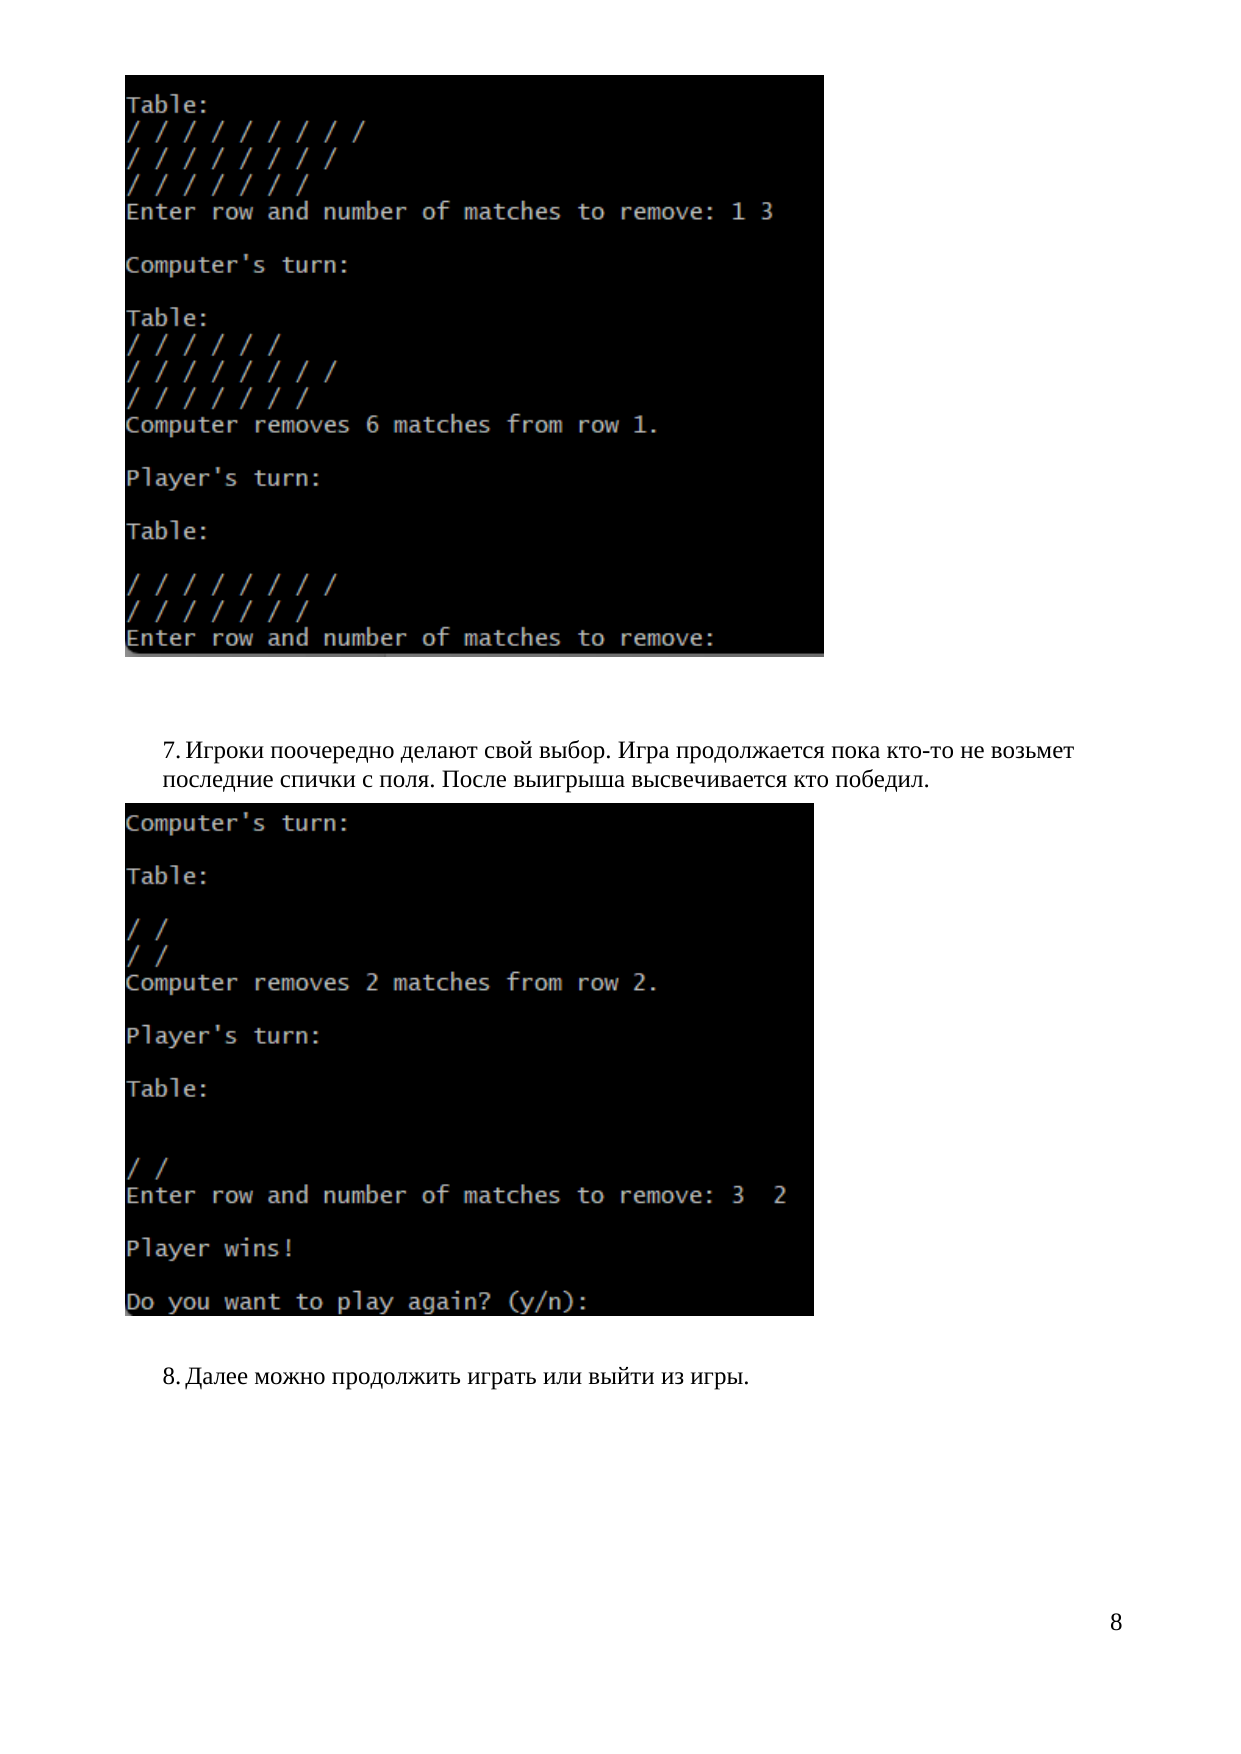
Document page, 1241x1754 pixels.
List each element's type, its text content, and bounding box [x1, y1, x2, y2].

picture [125, 75, 824, 657]
picture [125, 803, 814, 1316]
list Далее можно продолжить играть или выйти из игры. [162, 1361, 1122, 1390]
list Игроки поочередно делают свой выбор. Игра продолжается пока кто-то не возьмет последние спички с поля. После выигрыша высвечивается кто победил. [162, 736, 1122, 793]
